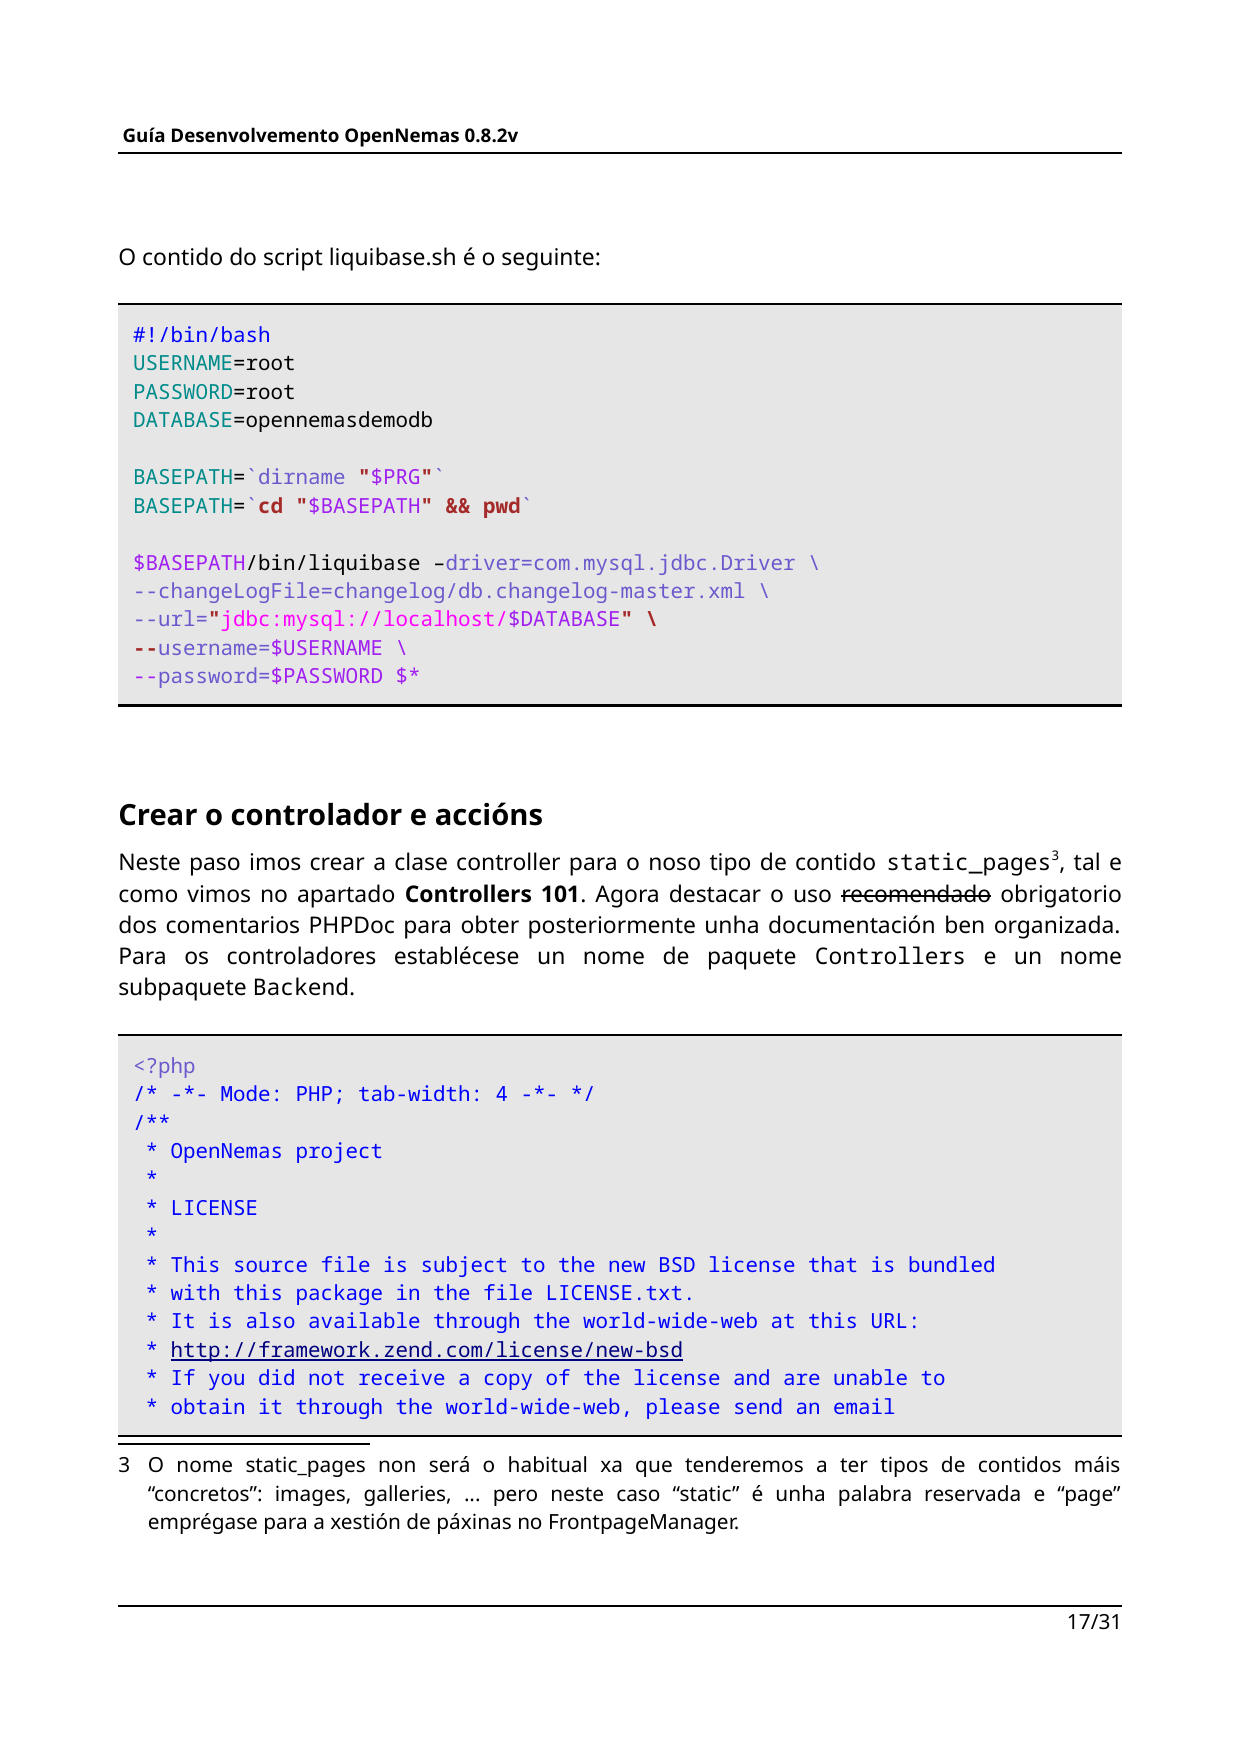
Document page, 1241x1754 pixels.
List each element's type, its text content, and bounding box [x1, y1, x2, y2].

text O nome static_pages non será o habitual xa que tenderemos a ter tipos de contidos máis “concretos”: images, galleries, ... pero neste caso “static” é unha palabra reservada e “page” emprégase para a xestión de páxinas no FrontpageManager. [118, 1450, 1122, 1536]
text O contido do script liquibase.sh é o seguinte: [118, 241, 1122, 272]
text <?php /* -*- Mode: PHP; tab-width: 4 -*- */ /** * OpenNemas project * * LICENSE * * This source file is subject to the new BSD license that is bundled * with this package in the file LICENSE.txt. * It is also available through the world-wide-web at this URL: * http://framework.zend.com/license/new-bsd * If you did not receive a copy of the license and are unable to * obtain it through the world-wide-web, please send an email [118, 1036, 1122, 1435]
text Neste paso imos crear a clase controller para o noso tipo de contido static_pages, tal e como vimos no apartado Controllers 101. Agora destacar o uso recomendado obrigatorio dos comentarios PHPDoc para obter posteriormente unha documentación ben organizada. Para os controladores establécese un nome de paquete Controllers e un nome subpaquete Backend. [118, 846, 1122, 1003]
subtitle Crear o controlador e accións [118, 794, 1122, 834]
text #!/bin/bash USERNAME=root PASSWORD=root DATABASE=opennemasdemodb BASEPATH=`dirname "$PRG"` BASEPATH=`cd "$BASEPATH" && pwd` $BASEPATH/bin/liquibase –driver=com.mysql.jdbc.Driver \ --changeLogFile=changelog/db.changelog-master.xml \ --url="jdbc:mysql://localhost/$DATABASE" \ --username=$USERNAME \ --password=$PASSWORD $* [118, 305, 1122, 704]
